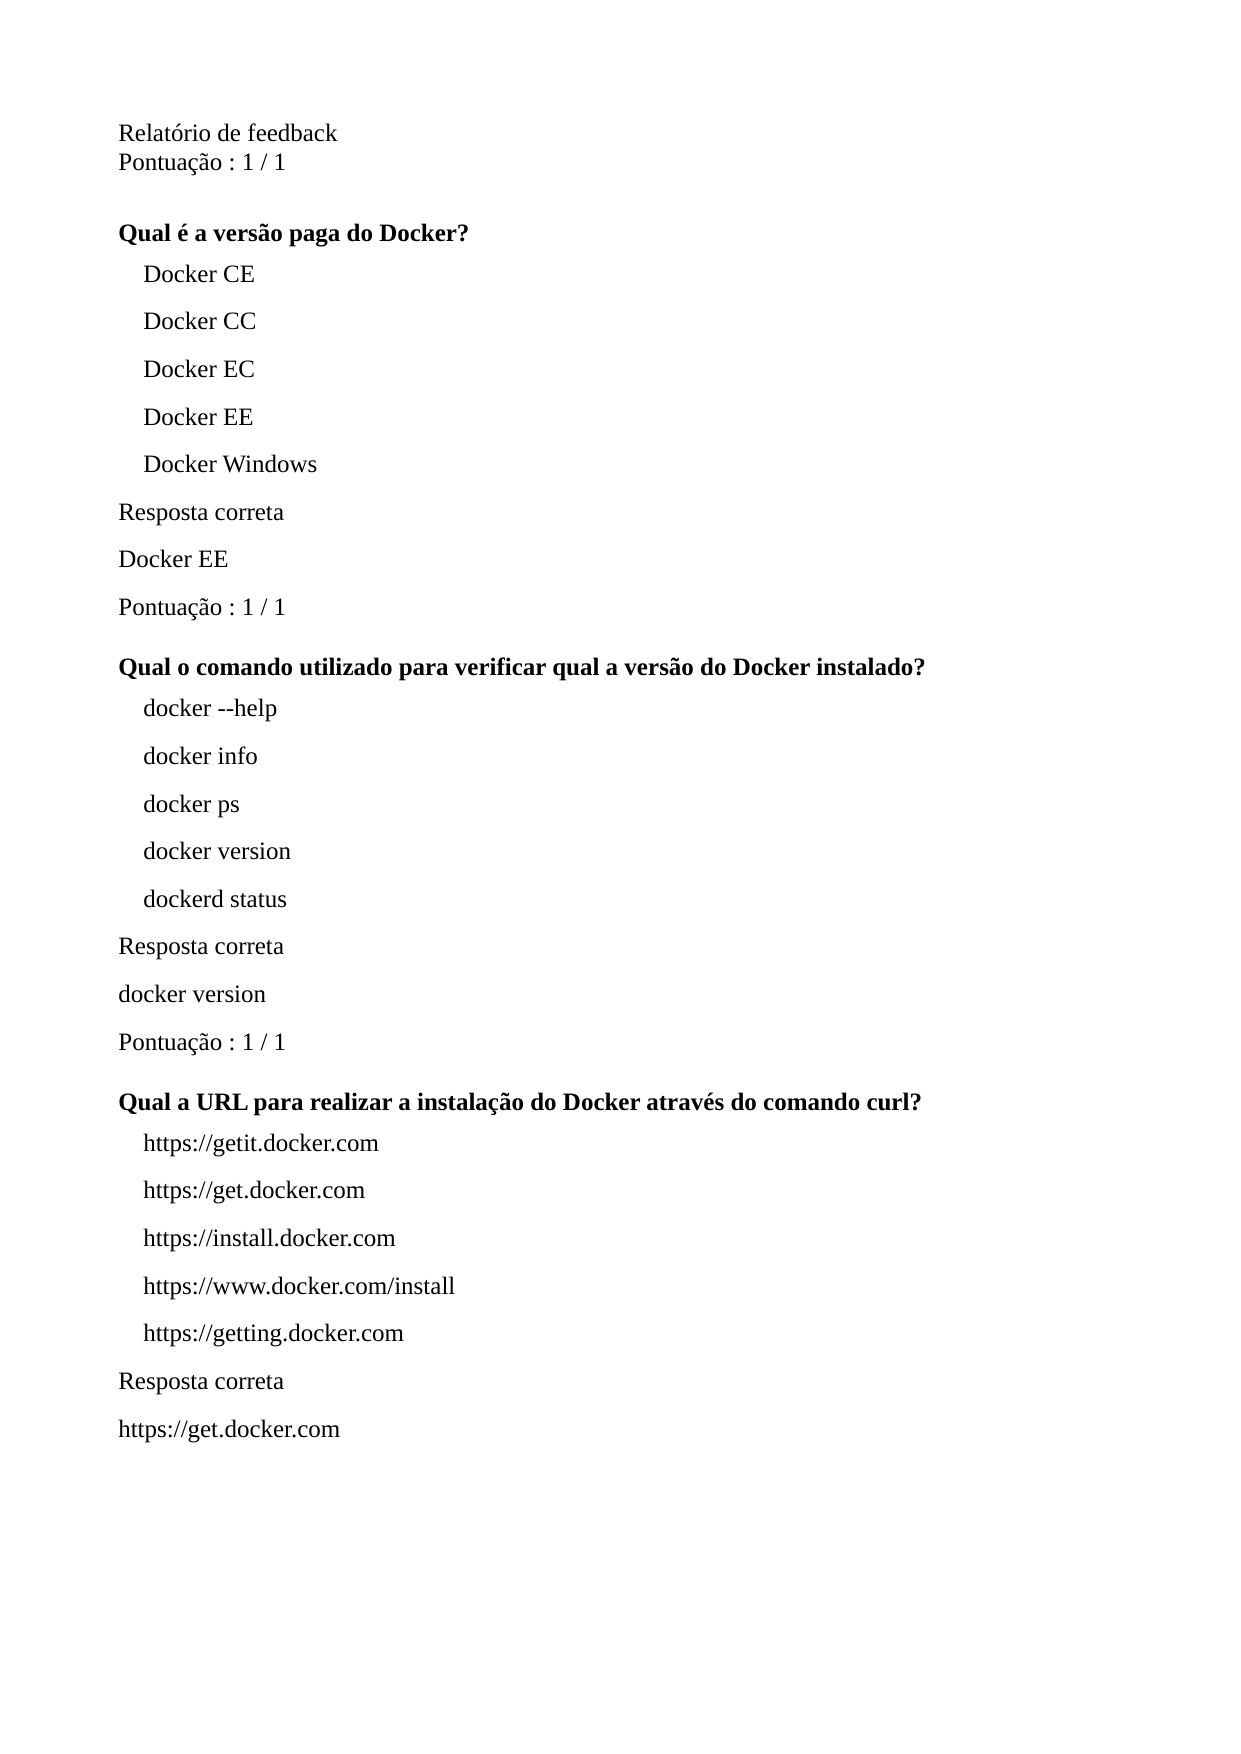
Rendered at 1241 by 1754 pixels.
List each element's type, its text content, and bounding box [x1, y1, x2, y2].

text https://www.docker.com/install [118, 1271, 1122, 1299]
subtitle Qual é a versão paga do Docker? [118, 218, 1122, 246]
text Pontuação : 1 / 1 [118, 1027, 1122, 1055]
text docker ps [118, 789, 1122, 817]
text Docker EE [118, 544, 1122, 573]
text Pontuação : 1 / 1 [118, 147, 1122, 176]
text docker version [118, 836, 1122, 865]
text Pontuação : 1 / 1 [118, 592, 1122, 621]
text Docker CE [118, 259, 1122, 288]
text https://get.docker.com [118, 1176, 1122, 1204]
text Relatório de feedback [118, 118, 1122, 147]
text https://getit.docker.com [118, 1128, 1122, 1157]
text https://get.docker.com [118, 1414, 1122, 1442]
text Docker Windows [118, 449, 1122, 478]
text Resposta correta [118, 1366, 1122, 1395]
text dockerd status [118, 884, 1122, 913]
text docker info [118, 741, 1122, 770]
text https://install.docker.com [118, 1223, 1122, 1252]
text Docker CC [118, 306, 1122, 335]
text docker --help [118, 693, 1122, 722]
text Resposta correta [118, 497, 1122, 526]
text docker version [118, 979, 1122, 1008]
text https://getting.docker.com [118, 1318, 1122, 1347]
text Resposta correta [118, 931, 1122, 960]
subtitle Qual a URL para realizar a instalação do Docker através do comando curl? [118, 1087, 1122, 1116]
text Docker EC [118, 354, 1122, 383]
subtitle Qual o comando utilizado para verificar qual a versão do Docker instalado? [118, 652, 1122, 681]
text Docker EE [118, 402, 1122, 430]
